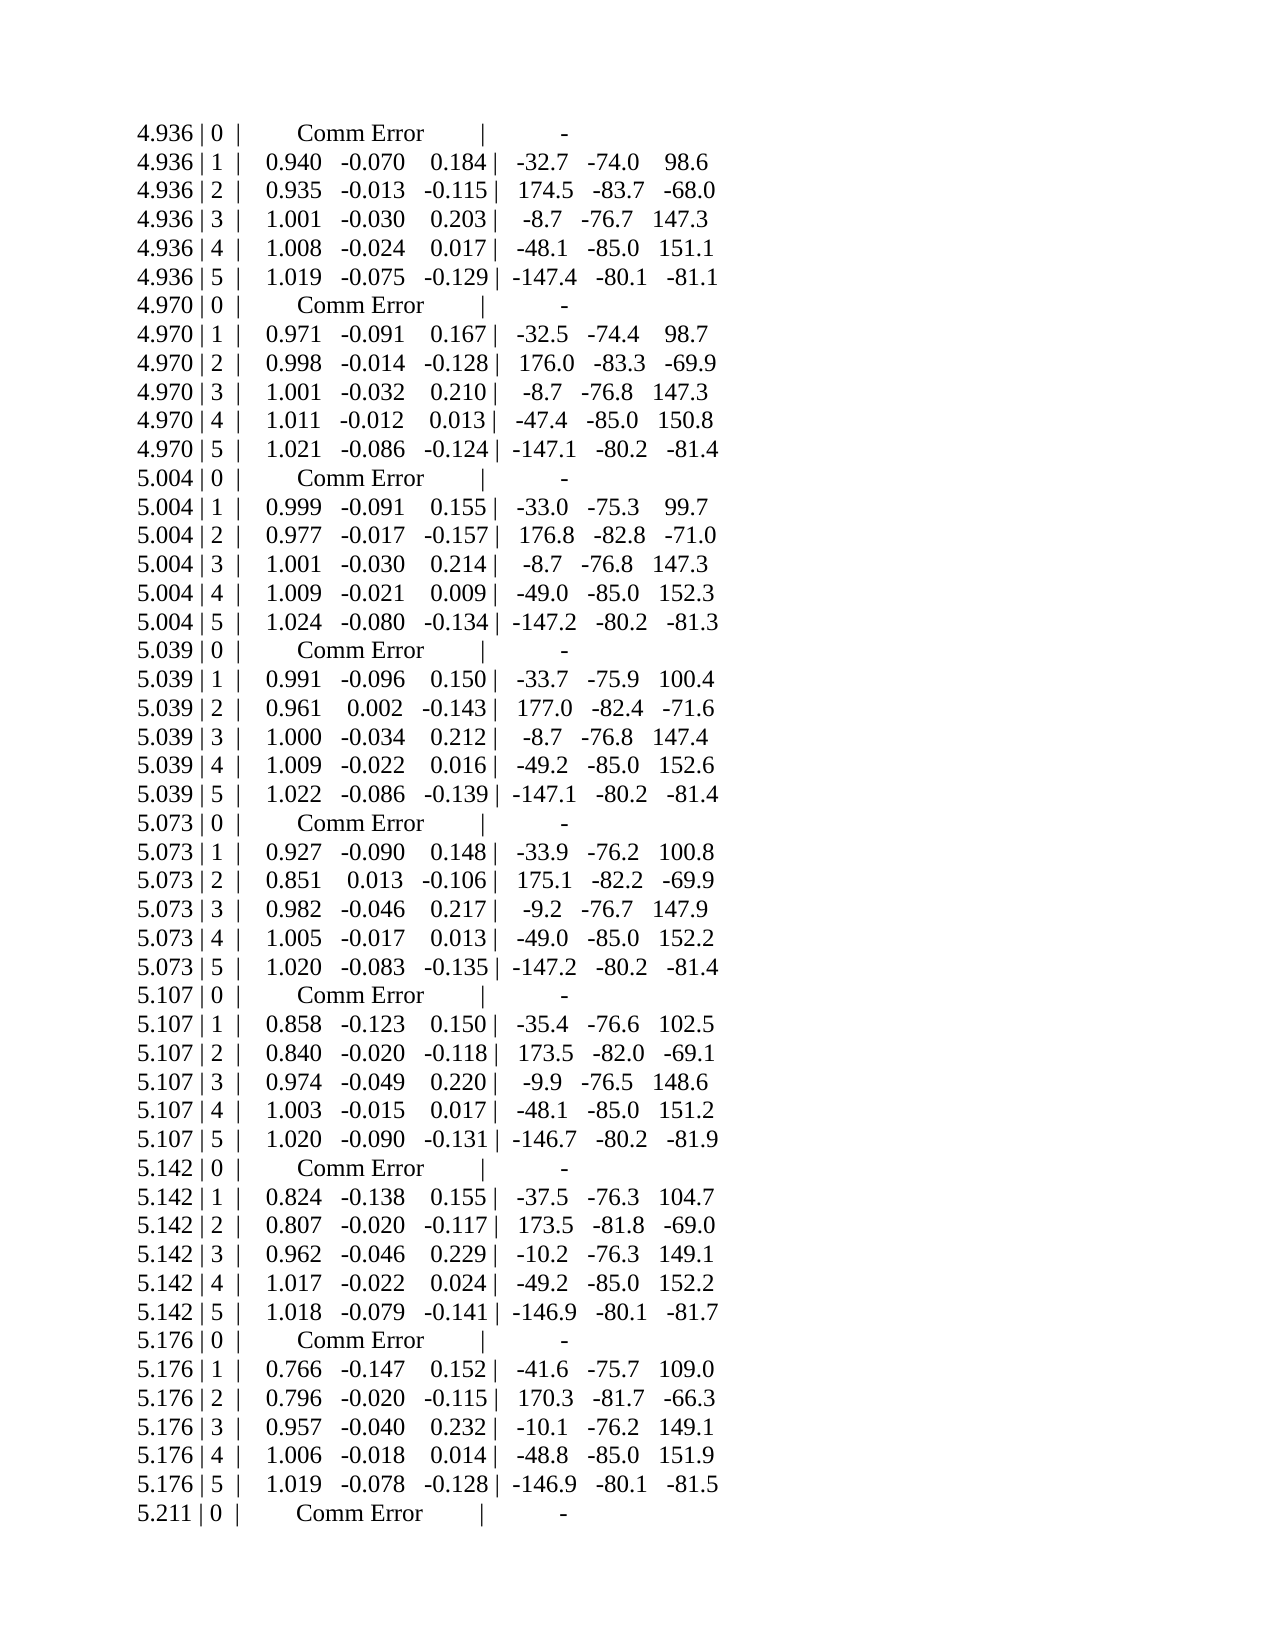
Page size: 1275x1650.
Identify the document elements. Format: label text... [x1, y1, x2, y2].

text 5.004 | 4 | 1.009 -0.021 0.009 | -49.0 -85.0 152.3 [118, 578, 1157, 607]
text 4.936 | 1 | 0.940 -0.070 0.184 | -32.7 -74.0 98.6 [118, 147, 1157, 176]
text 5.107 | 0 | Comm Error | - [118, 981, 1157, 1009]
text 4.936 | 0 | Comm Error | - [118, 118, 1157, 147]
text 5.039 | 5 | 1.022 -0.086 -0.139 | -147.1 -80.2 -81.4 [118, 779, 1157, 808]
text 5.176 | 4 | 1.006 -0.018 0.014 | -48.8 -85.0 151.9 [118, 1441, 1157, 1469]
text 4.936 | 4 | 1.008 -0.024 0.017 | -48.1 -85.0 151.1 [118, 233, 1157, 262]
text 4.970 | 2 | 0.998 -0.014 -0.128 | 176.0 -83.3 -69.9 [118, 348, 1157, 377]
text 5.039 | 4 | 1.009 -0.022 0.016 | -49.2 -85.0 152.6 [118, 751, 1157, 779]
text 5.073 | 1 | 0.927 -0.090 0.148 | -33.9 -76.2 100.8 [118, 837, 1157, 866]
text 5.176 | 1 | 0.766 -0.147 0.152 | -41.6 -75.7 109.0 [118, 1354, 1157, 1383]
text 4.970 | 3 | 1.001 -0.032 0.210 | -8.7 -76.8 147.3 [118, 377, 1157, 406]
text 5.142 | 4 | 1.017 -0.022 0.024 | -49.2 -85.0 152.2 [118, 1268, 1157, 1297]
text 5.073 | 4 | 1.005 -0.017 0.013 | -49.0 -85.0 152.2 [118, 923, 1157, 952]
text 5.142 | 1 | 0.824 -0.138 0.155 | -37.5 -76.3 104.7 [118, 1182, 1157, 1211]
text 5.039 | 0 | Comm Error | - [118, 636, 1157, 664]
text 5.176 | 0 | Comm Error | - [118, 1326, 1157, 1354]
text 4.970 | 1 | 0.971 -0.091 0.167 | -32.5 -74.4 98.7 [118, 319, 1157, 348]
text 4.970 | 4 | 1.011 -0.012 0.013 | -47.4 -85.0 150.8 [118, 406, 1157, 434]
text 5.176 | 3 | 0.957 -0.040 0.232 | -10.1 -76.2 149.1 [118, 1412, 1157, 1441]
text 5.142 | 2 | 0.807 -0.020 -0.117 | 173.5 -81.8 -69.0 [118, 1211, 1157, 1239]
text 5.073 | 2 | 0.851 0.013 -0.106 | 175.1 -82.2 -69.9 [118, 866, 1157, 894]
text 5.004 | 1 | 0.999 -0.091 0.155 | -33.0 -75.3 99.7 [118, 492, 1157, 521]
text 5.004 | 2 | 0.977 -0.017 -0.157 | 176.8 -82.8 -71.0 [118, 521, 1157, 549]
text 5.073 | 5 | 1.020 -0.083 -0.135 | -147.2 -80.2 -81.4 [118, 952, 1157, 981]
text 5.107 | 3 | 0.974 -0.049 0.220 | -9.9 -76.5 148.6 [118, 1067, 1157, 1096]
text 5.176 | 2 | 0.796 -0.020 -0.115 | 170.3 -81.7 -66.3 [118, 1383, 1157, 1412]
text 5.107 | 4 | 1.003 -0.015 0.017 | -48.1 -85.0 151.2 [118, 1096, 1157, 1124]
text 5.107 | 1 | 0.858 -0.123 0.150 | -35.4 -76.6 102.5 [118, 1009, 1157, 1038]
text 5.142 | 5 | 1.018 -0.079 -0.141 | -146.9 -80.1 -81.7 [118, 1297, 1157, 1326]
text 5.039 | 1 | 0.991 -0.096 0.150 | -33.7 -75.9 100.4 [118, 664, 1157, 693]
text 5.107 | 2 | 0.840 -0.020 -0.118 | 173.5 -82.0 -69.1 [118, 1038, 1157, 1067]
text 5.039 | 2 | 0.961 0.002 -0.143 | 177.0 -82.4 -71.6 [118, 693, 1157, 722]
text 5.039 | 3 | 1.000 -0.034 0.212 | -8.7 -76.8 147.4 [118, 722, 1157, 751]
text 5.107 | 5 | 1.020 -0.090 -0.131 | -146.7 -80.2 -81.9 [118, 1124, 1157, 1153]
text 4.936 | 2 | 0.935 -0.013 -0.115 | 174.5 -83.7 -68.0 [118, 176, 1157, 204]
text 5.004 | 0 | Comm Error | - [118, 463, 1157, 492]
text 4.936 | 3 | 1.001 -0.030 0.203 | -8.7 -76.7 147.3 [118, 204, 1157, 233]
text 5.004 | 3 | 1.001 -0.030 0.214 | -8.7 -76.8 147.3 [118, 549, 1157, 578]
text 5.073 | 0 | Comm Error | - [118, 808, 1157, 837]
text 4.970 | 5 | 1.021 -0.086 -0.124 | -147.1 -80.2 -81.4 [118, 434, 1157, 463]
text 5.142 | 0 | Comm Error | - [118, 1153, 1157, 1182]
text 4.936 | 5 | 1.019 -0.075 -0.129 | -147.4 -80.1 -81.1 [118, 262, 1157, 291]
text 4.970 | 0 | Comm Error | - [118, 291, 1157, 319]
text 5.004 | 5 | 1.024 -0.080 -0.134 | -147.2 -80.2 -81.3 [118, 607, 1157, 636]
text 5.142 | 3 | 0.962 -0.046 0.229 | -10.2 -76.3 149.1 [118, 1239, 1157, 1268]
text 5.211 | 0 | Comm Error | - [118, 1498, 1157, 1527]
text 5.176 | 5 | 1.019 -0.078 -0.128 | -146.9 -80.1 -81.5 [118, 1469, 1157, 1498]
text 5.073 | 3 | 0.982 -0.046 0.217 | -9.2 -76.7 147.9 [118, 894, 1157, 923]
